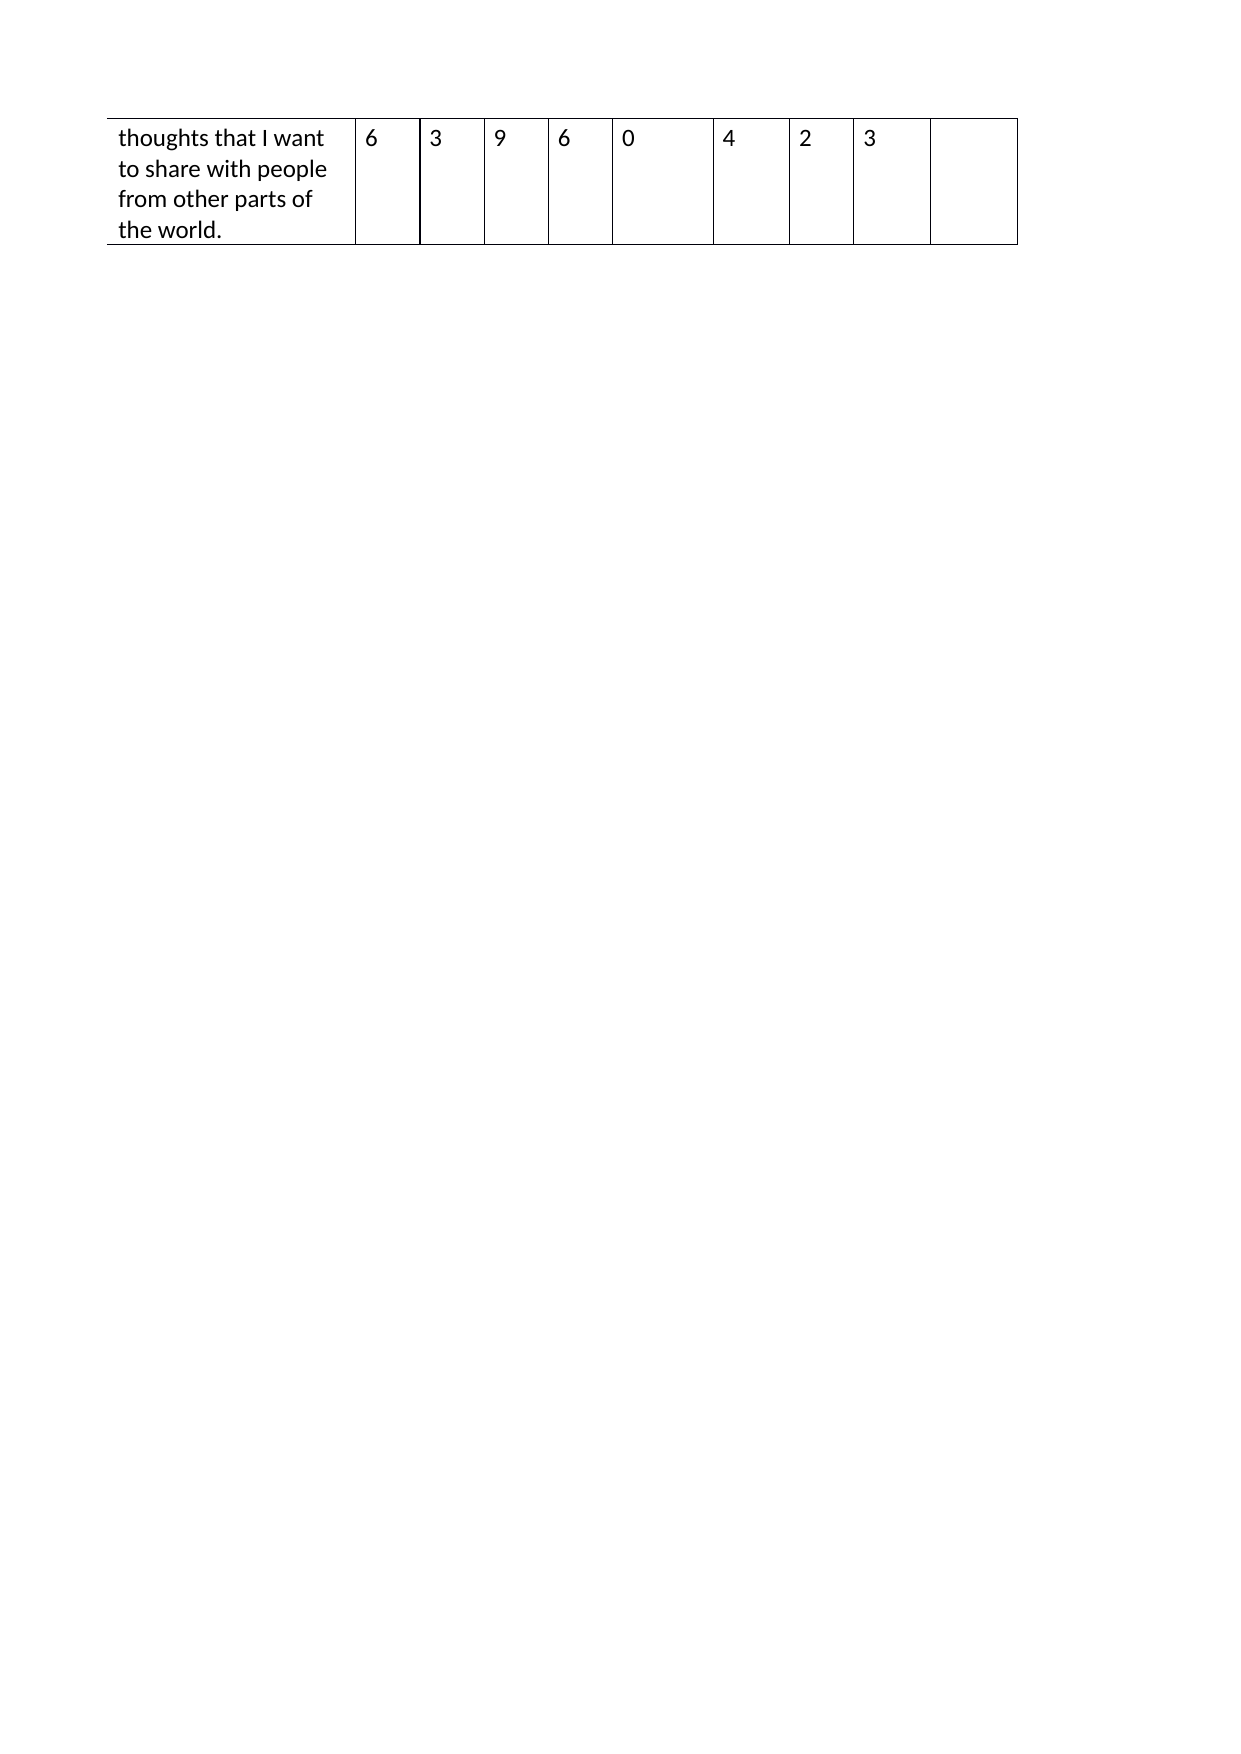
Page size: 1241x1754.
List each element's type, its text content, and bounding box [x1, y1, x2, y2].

table_cell 9 [485, 119, 548, 244]
table_cell 2 [790, 119, 853, 244]
table_cell 3 [854, 119, 930, 244]
table_cell 3 [421, 119, 484, 244]
table_cell 4 [714, 119, 789, 244]
table_cell [931, 119, 1017, 244]
table_cell 6 [549, 119, 612, 244]
table_cell 0 [613, 119, 713, 244]
table_cell 6 [356, 119, 419, 244]
table_cell thoughts that I want to share with people from other parts of the world. [107, 119, 355, 244]
